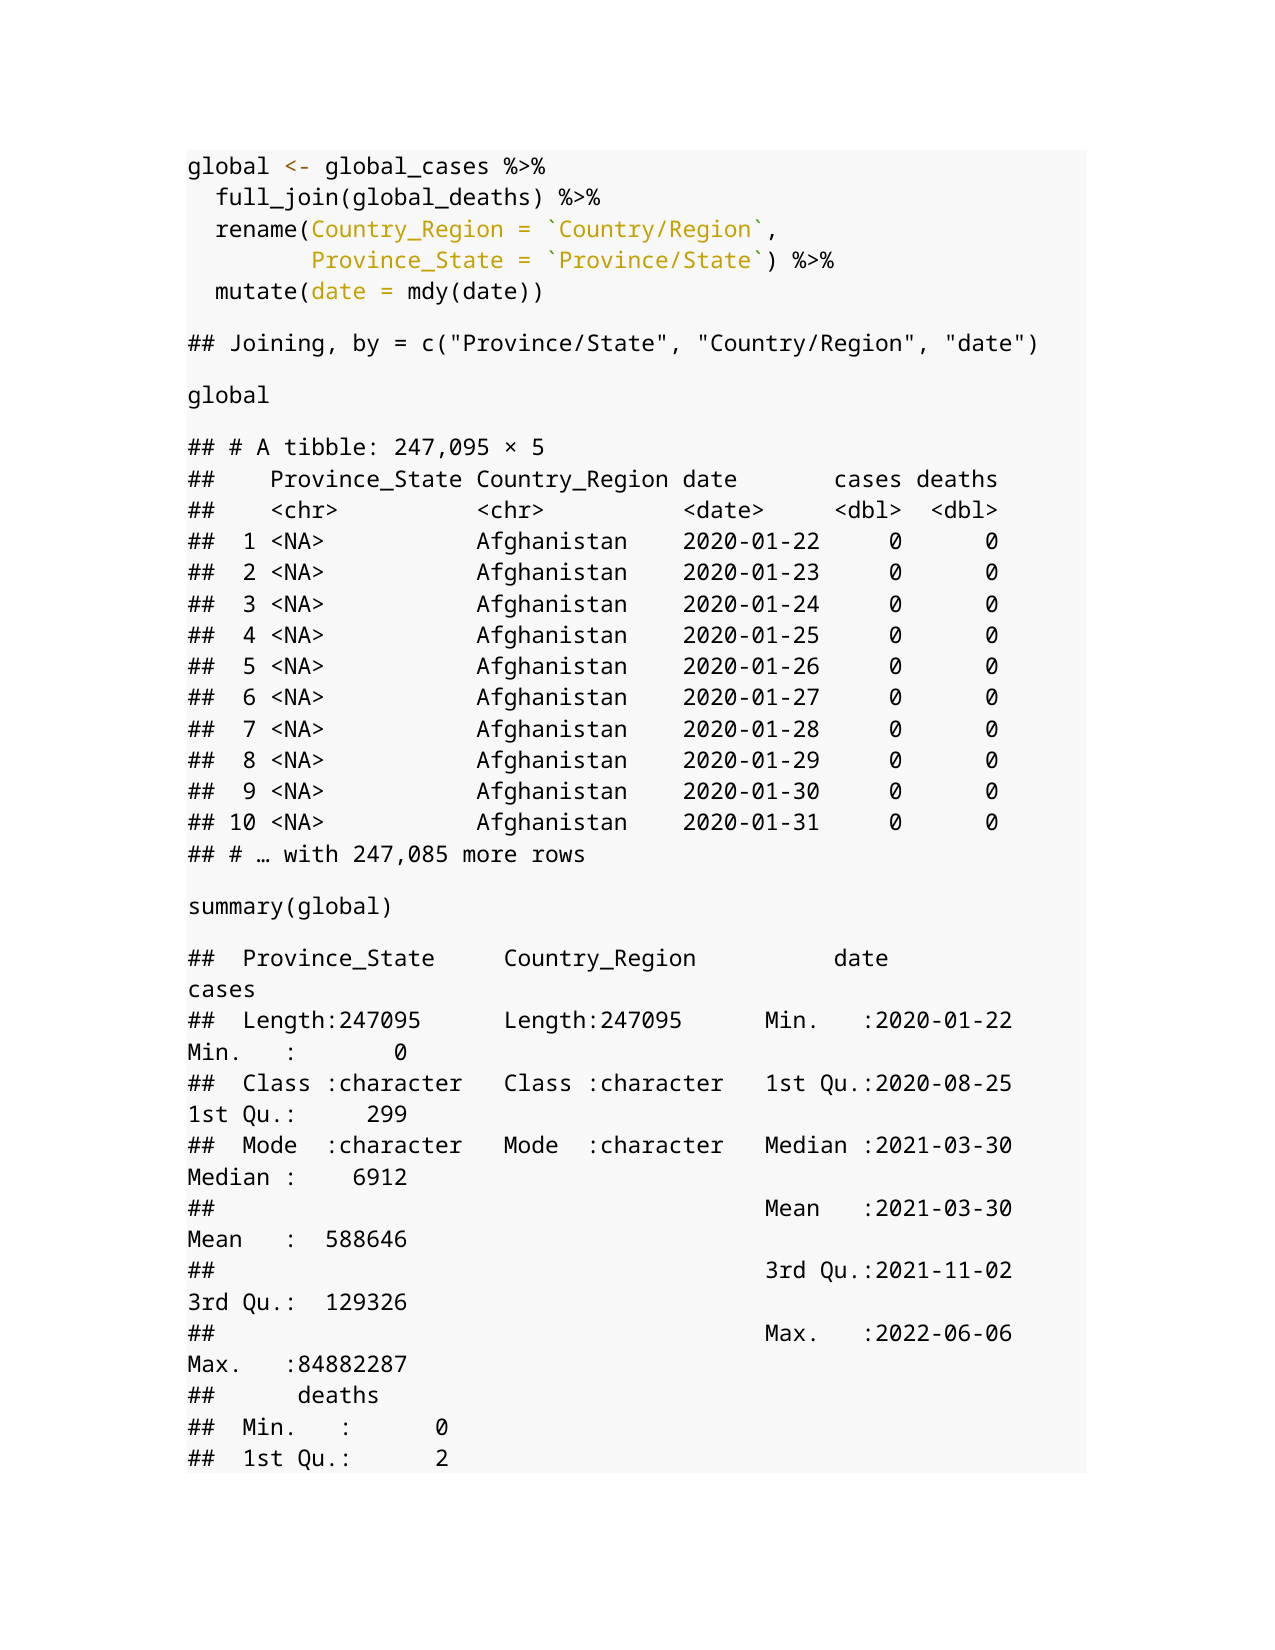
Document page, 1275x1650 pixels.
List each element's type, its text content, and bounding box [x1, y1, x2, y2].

text ## Joining, by = c("Province/State", "Country/Region", "date") [187, 327, 1087, 358]
text ## # A tibble: 247,095 × 5 ## Province_State Country_Region date cases deaths ## <chr> <chr> <date> <dbl> <dbl> ## 1 <NA> Afghanistan 2020-01-22 0 0 ## 2 <NA> Afghanistan 2020-01-23 0 0 ## 3 <NA> Afghanistan 2020-01-24 0 0 ## 4 <NA> Afghanistan 2020-01-25 0 0 ## 5 <NA> Afghanistan 2020-01-26 0 0 ## 6 <NA> Afghanistan 2020-01-27 0 0 ## 7 <NA> Afghanistan 2020-01-28 0 0 ## 8 <NA> Afghanistan 2020-01-29 0 0 ## 9 <NA> Afghanistan 2020-01-30 0 0 ## 10 <NA> Afghanistan 2020-01-31 0 0 ## # … with 247,085 more rows [187, 431, 1087, 869]
text global [187, 379, 1087, 410]
text global <- global_cases %>% full_join(global_deaths) %>% rename(Country_Region = `Country/Region`, Province_State = `Province/State`) %>% mutate(date = mdy(date)) [187, 150, 1087, 306]
text ## Province_State Country_Region date cases ## Length:247095 Length:247095 Min. :2020-01-22 Min. : 0 ## Class :character Class :character 1st Qu.:2020-08-25 1st Qu.: 299 ## Mode :character Mode :character Median :2021-03-30 Median : 6912 ## Mean :2021-03-30 Mean : 588646 ## 3rd Qu.:2021-11-02 3rd Qu.: 129326 ## Max. :2022-06-06 Max. :84882287 ## deaths ## Min. : 0 ## 1st Qu.: 2 [187, 942, 1087, 1473]
text summary(global) [187, 889, 1087, 921]
